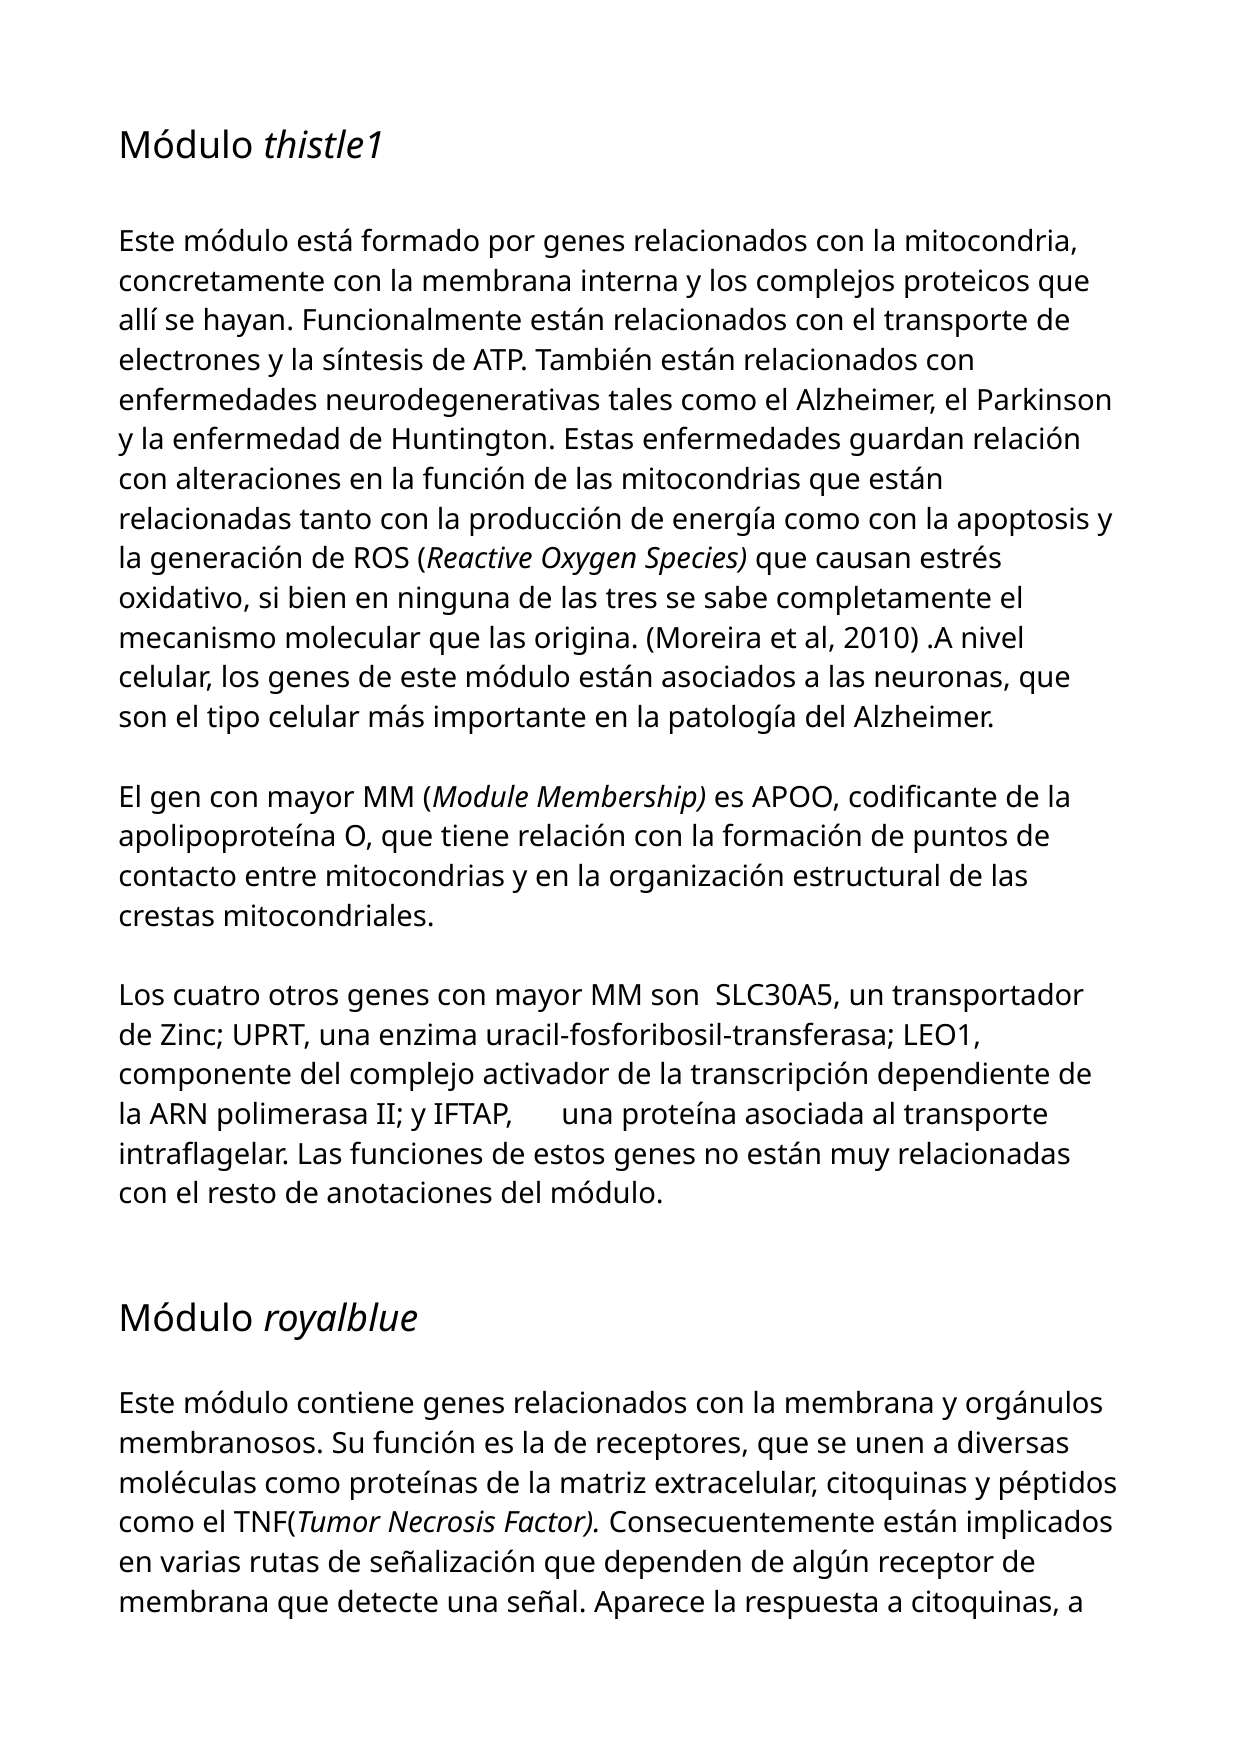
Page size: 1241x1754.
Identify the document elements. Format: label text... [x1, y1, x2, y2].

text Este módulo contiene genes relacionados con la membrana y orgánulos membranosos. Su función es la de receptores, que se unen a diversas moléculas como proteínas de la matriz extracelular, citoquinas y péptidos como el TNF(Tumor Necrosis Factor). Consecuentemente están implicados en varias rutas de señalización que dependen de algún receptor de membrana que detecte una señal. Aparece la respuesta a citoquinas, a [118, 1382, 1122, 1621]
text Módulo royalblue [118, 1292, 1122, 1343]
text Módulo thistle1 [118, 118, 1122, 169]
text Los cuatro otros genes con mayor MM son SLC30A5, un transportador de Zinc; UPRT, una enzima uracil-fosforibosil-transferasa; LEO1, componente del complejo activador de la transcripción dependiente de la ARN polimerasa II; y IFTAP, una proteína asociada al transporte intraflagelar. Las funciones de estos genes no están muy relacionadas con el resto de anotaciones del módulo. [118, 974, 1122, 1212]
text El gen con mayor MM (Module Membership) es APOO, codificante de la apolipoproteína O, que tiene relación con la formación de puntos de contacto entre mitocondrias y en la organización estructural de las crestas mitocondriales. [118, 776, 1122, 934]
text Este módulo está formado por genes relacionados con la mitocondria, concretamente con la membrana interna y los complejos proteicos que allí se hayan. Funcionalmente están relacionados con el transporte de electrones y la síntesis de ATP. También están relacionados con enfermedades neurodegenerativas tales como el Alzheimer, el Parkinson y la enfermedad de Huntington. Estas enfermedades guardan relación con alteraciones en la función de las mitocondrias que están relacionadas tanto con la producción de energía como con la apoptosis y la generación de ROS (Reactive Oxygen Species) que causan estrés oxidativo, si bien en ninguna de las tres se sabe completamente el mecanismo molecular que las origina. (Moreira et al, 2010) .A nivel celular, los genes de este módulo están asociados a las neuronas, que son el tipo celular más importante en la patología del Alzheimer. [118, 220, 1122, 736]
